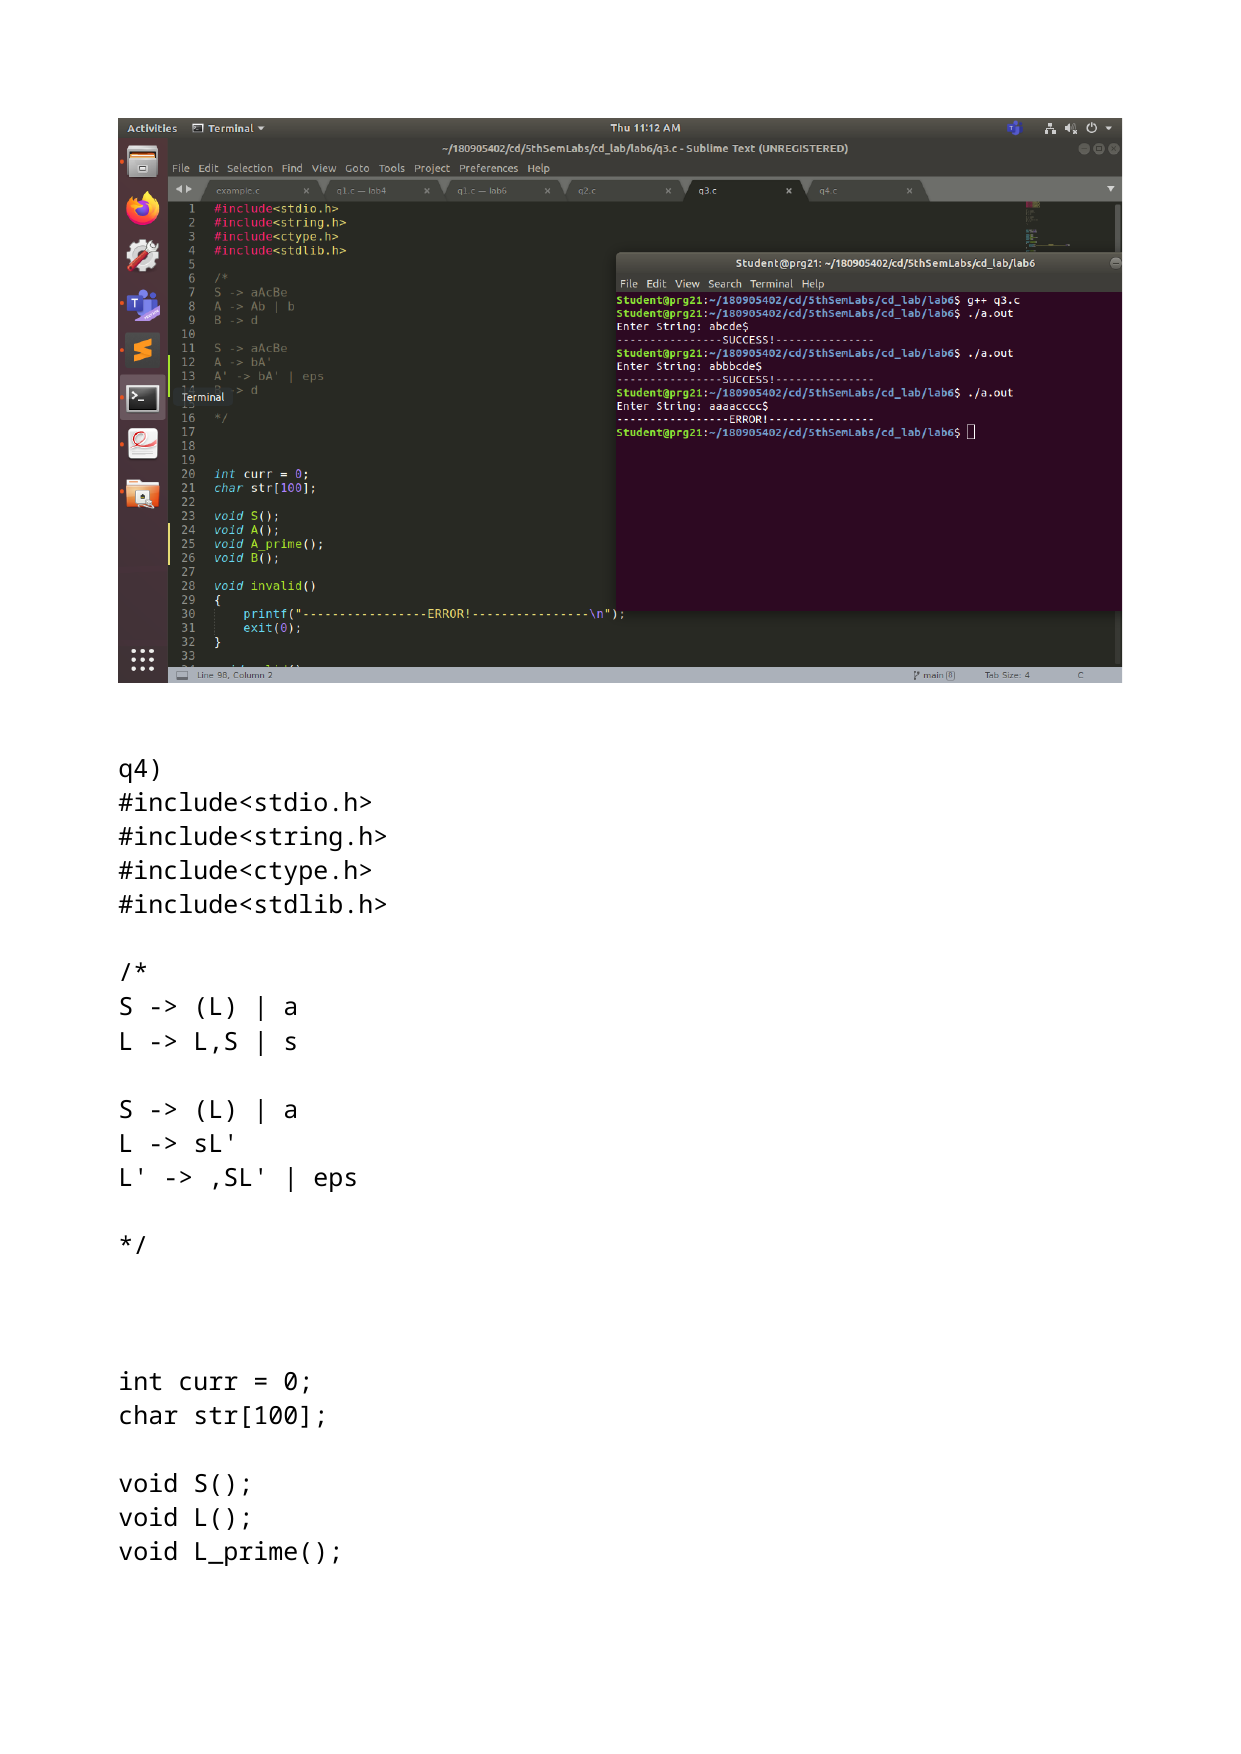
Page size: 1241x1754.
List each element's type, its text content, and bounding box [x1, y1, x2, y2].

text #include<ctype.h> [118, 853, 1122, 887]
picture [118, 118, 1123, 683]
text void S(); [118, 1466, 1122, 1500]
text void L_prime(); [118, 1534, 1122, 1568]
text S -> (L) | a [118, 989, 1122, 1023]
text #include<string.h> [118, 819, 1122, 853]
text #include<stdlib.h> [118, 887, 1122, 921]
text int curr = 0; [118, 1364, 1122, 1398]
text q4) [118, 751, 1122, 785]
text L -> L,S | s [118, 1023, 1122, 1057]
text */ [118, 1227, 1122, 1262]
text S -> (L) | a [118, 1091, 1122, 1125]
text char str[100]; [118, 1398, 1122, 1432]
text #include<stdio.h> [118, 785, 1122, 819]
text void L(); [118, 1500, 1122, 1534]
text L' -> ,SL' | eps [118, 1159, 1122, 1193]
text /* [118, 955, 1122, 989]
text L -> sL' [118, 1125, 1122, 1159]
